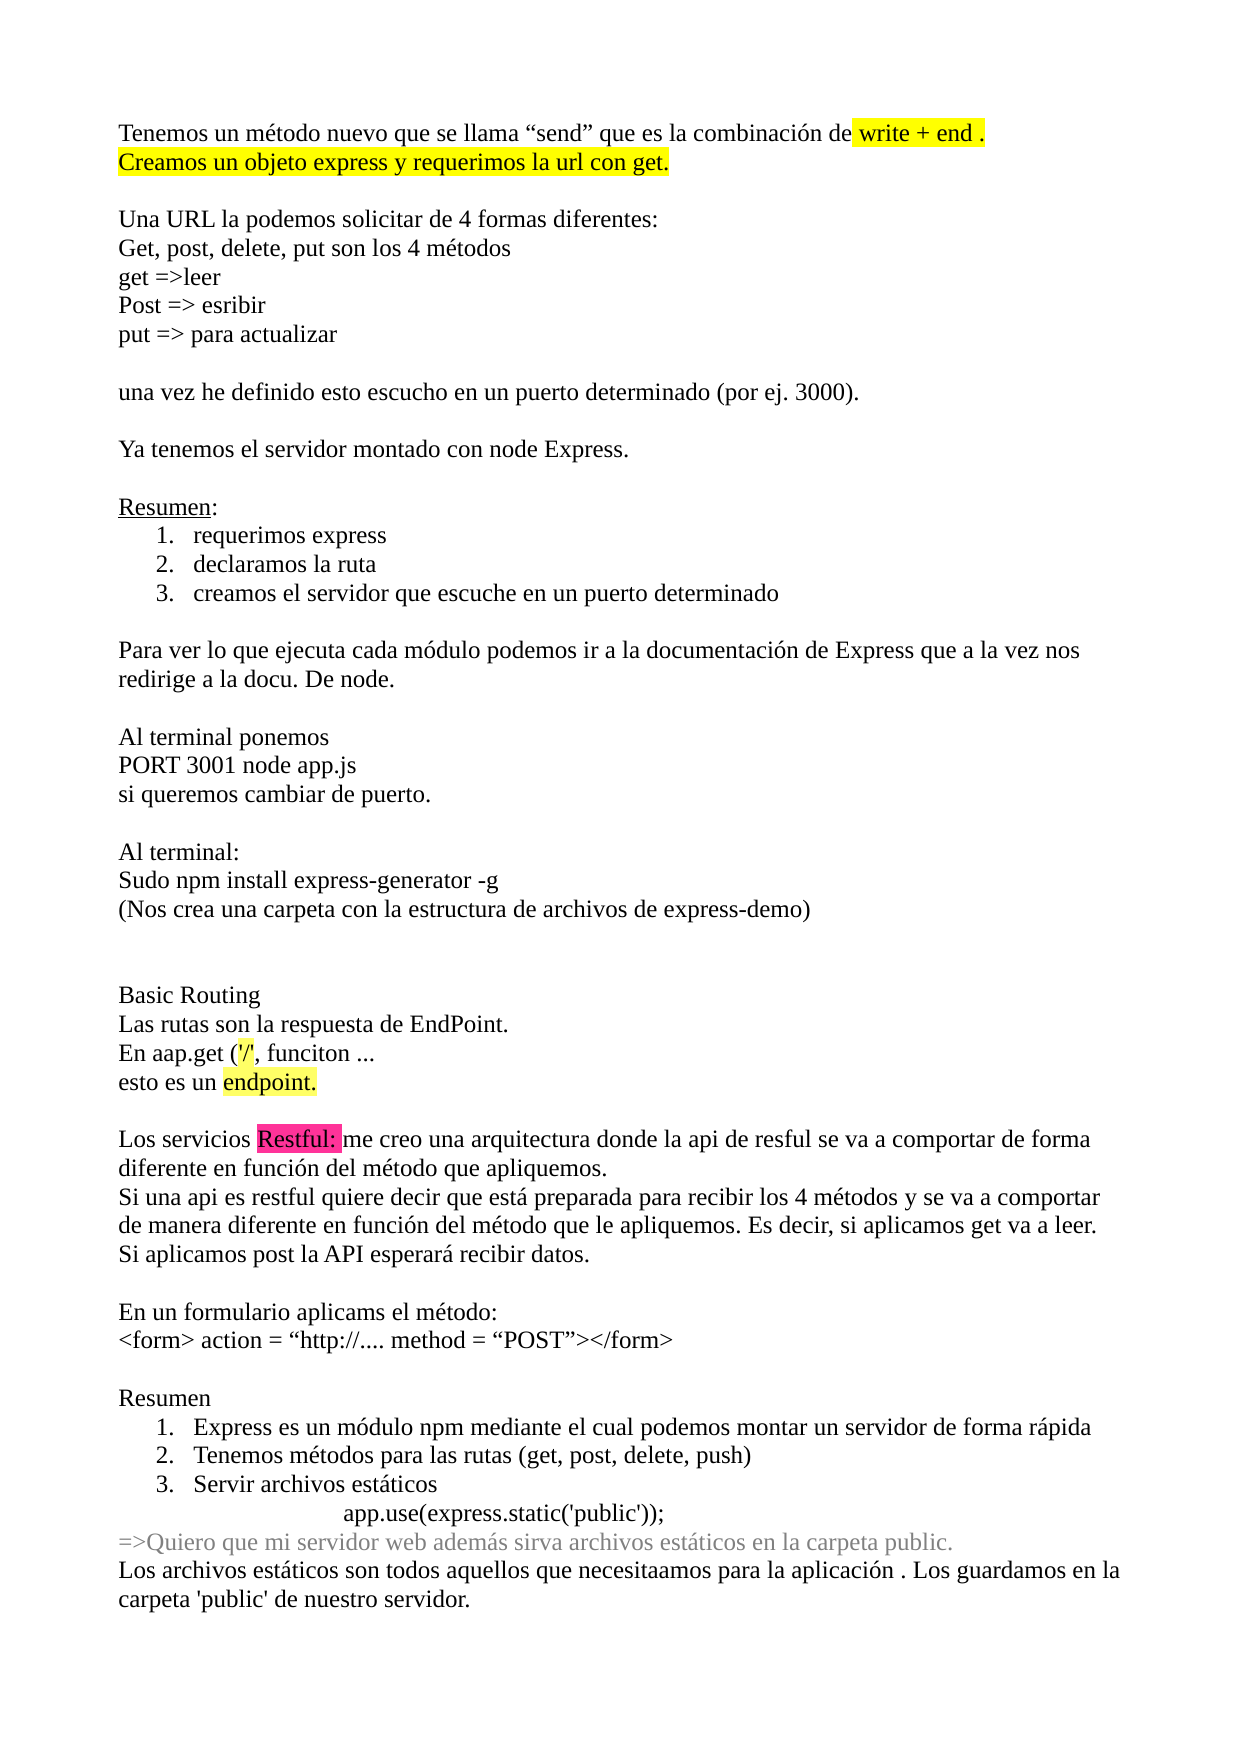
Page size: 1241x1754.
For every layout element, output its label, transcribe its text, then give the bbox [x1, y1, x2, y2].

text <form> action = “http://.... method = “POST”></form> [118, 1326, 1122, 1354]
text Creamos un objeto express y requerimos la url con get. [118, 147, 1122, 176]
list Tenemos métodos para las rutas (get, post, delete, push) [156, 1441, 1122, 1469]
text Resumen [118, 1383, 1122, 1412]
text get =>leer [118, 262, 1122, 291]
text esto es un endpoint. [118, 1067, 1122, 1096]
text Resumen: [118, 492, 1122, 521]
text Las rutas son la respuesta de EndPoint. [118, 1009, 1122, 1038]
list creamos el servidor que escuche en un puerto determinado [156, 578, 1122, 607]
text Una URL la podemos solicitar de 4 formas diferentes: [118, 204, 1122, 233]
list declaramos la ruta [156, 549, 1122, 578]
text Basic Routing [118, 981, 1122, 1009]
text En un formulario aplicams el método: [118, 1297, 1122, 1326]
text =>Quiero que mi servidor web además sirva archivos estáticos en la carpeta public. [118, 1527, 1122, 1556]
text Get, post, delete, put son los 4 métodos [118, 233, 1122, 262]
text Tenemos un método nuevo que se llama “send” que es la combinación de write + end . [118, 118, 1122, 147]
text Ya tenemos el servidor montado con node Express. [118, 434, 1122, 463]
text app.use(express.static('public')); [118, 1498, 1122, 1527]
text una vez he definido esto escucho en un puerto determinado (por ej. 3000). [118, 377, 1122, 406]
text Al terminal ponemos [118, 722, 1122, 751]
text En aap.get ('/', funciton ... [118, 1038, 1122, 1067]
text PORT 3001 node app.js [118, 751, 1122, 779]
text (Nos crea una carpeta con la estructura de archivos de express-demo) [118, 894, 1122, 923]
text Al terminal: [118, 837, 1122, 866]
text Los servicios Restful: me creo una arquitectura donde la api de resful se va a comportar de forma diferente en función del método que apliquemos. [118, 1124, 1122, 1182]
list Express es un módulo npm mediante el cual podemos montar un servidor de forma rápida [156, 1412, 1122, 1441]
text Post => esribir [118, 291, 1122, 319]
text si queremos cambiar de puerto. [118, 779, 1122, 808]
list requerimos express [156, 521, 1122, 549]
list Servir archivos estáticos [156, 1469, 1122, 1498]
text Los archivos estáticos son todos aquellos que necesitaamos para la aplicación . Los guardamos en la carpeta 'public' de nuestro servidor. [118, 1556, 1122, 1613]
text put => para actualizar [118, 319, 1122, 348]
text Si una api es restful quiere decir que está preparada para recibir los 4 métodos y se va a comportar de manera diferente en función del método que le apliquemos. Es decir, si aplicamos get va a leer. Si aplicamos post la API esperará recibir datos. [118, 1182, 1122, 1268]
text Sudo npm install express-generator -g [118, 866, 1122, 894]
text Para ver lo que ejecuta cada módulo podemos ir a la documentación de Express que a la vez nos redirige a la docu. De node. [118, 636, 1122, 693]
